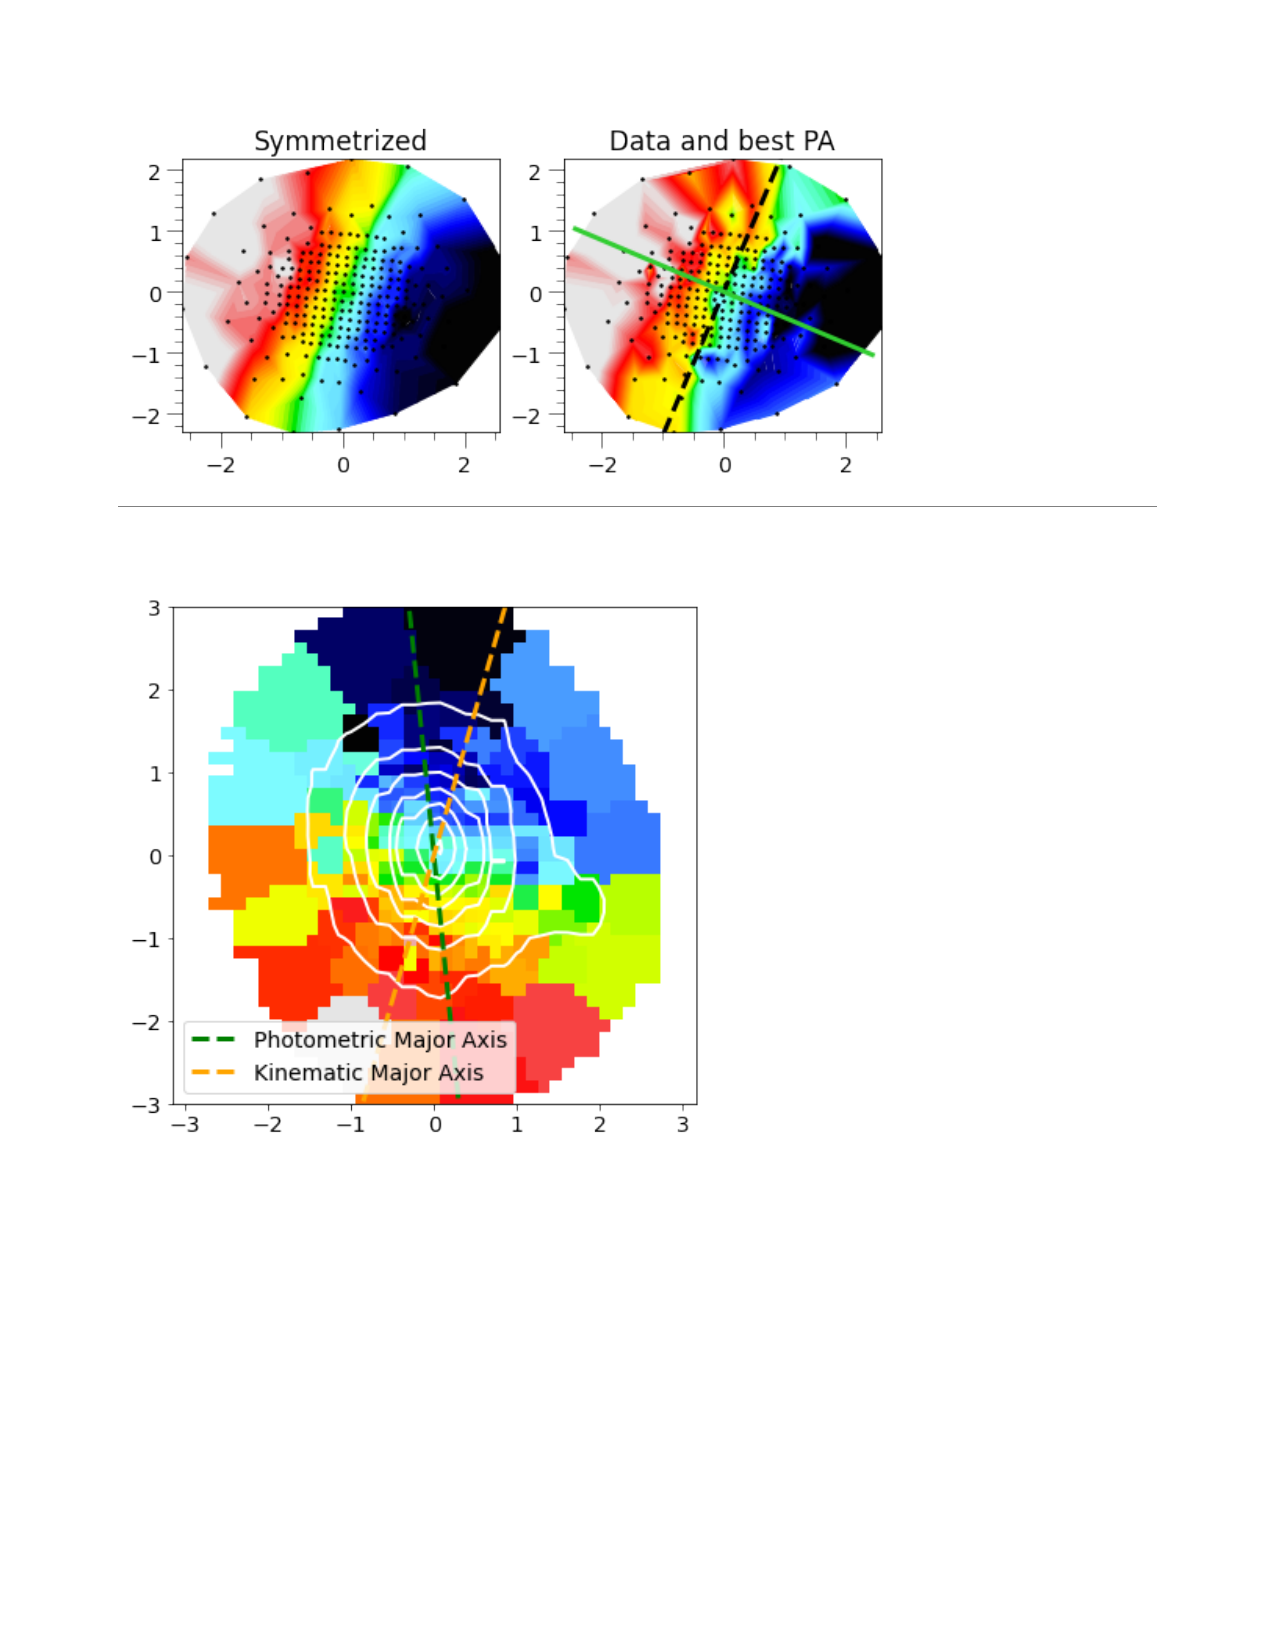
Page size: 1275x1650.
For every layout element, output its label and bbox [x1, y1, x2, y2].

picture [118, 588, 706, 1148]
picture [118, 118, 890, 487]
